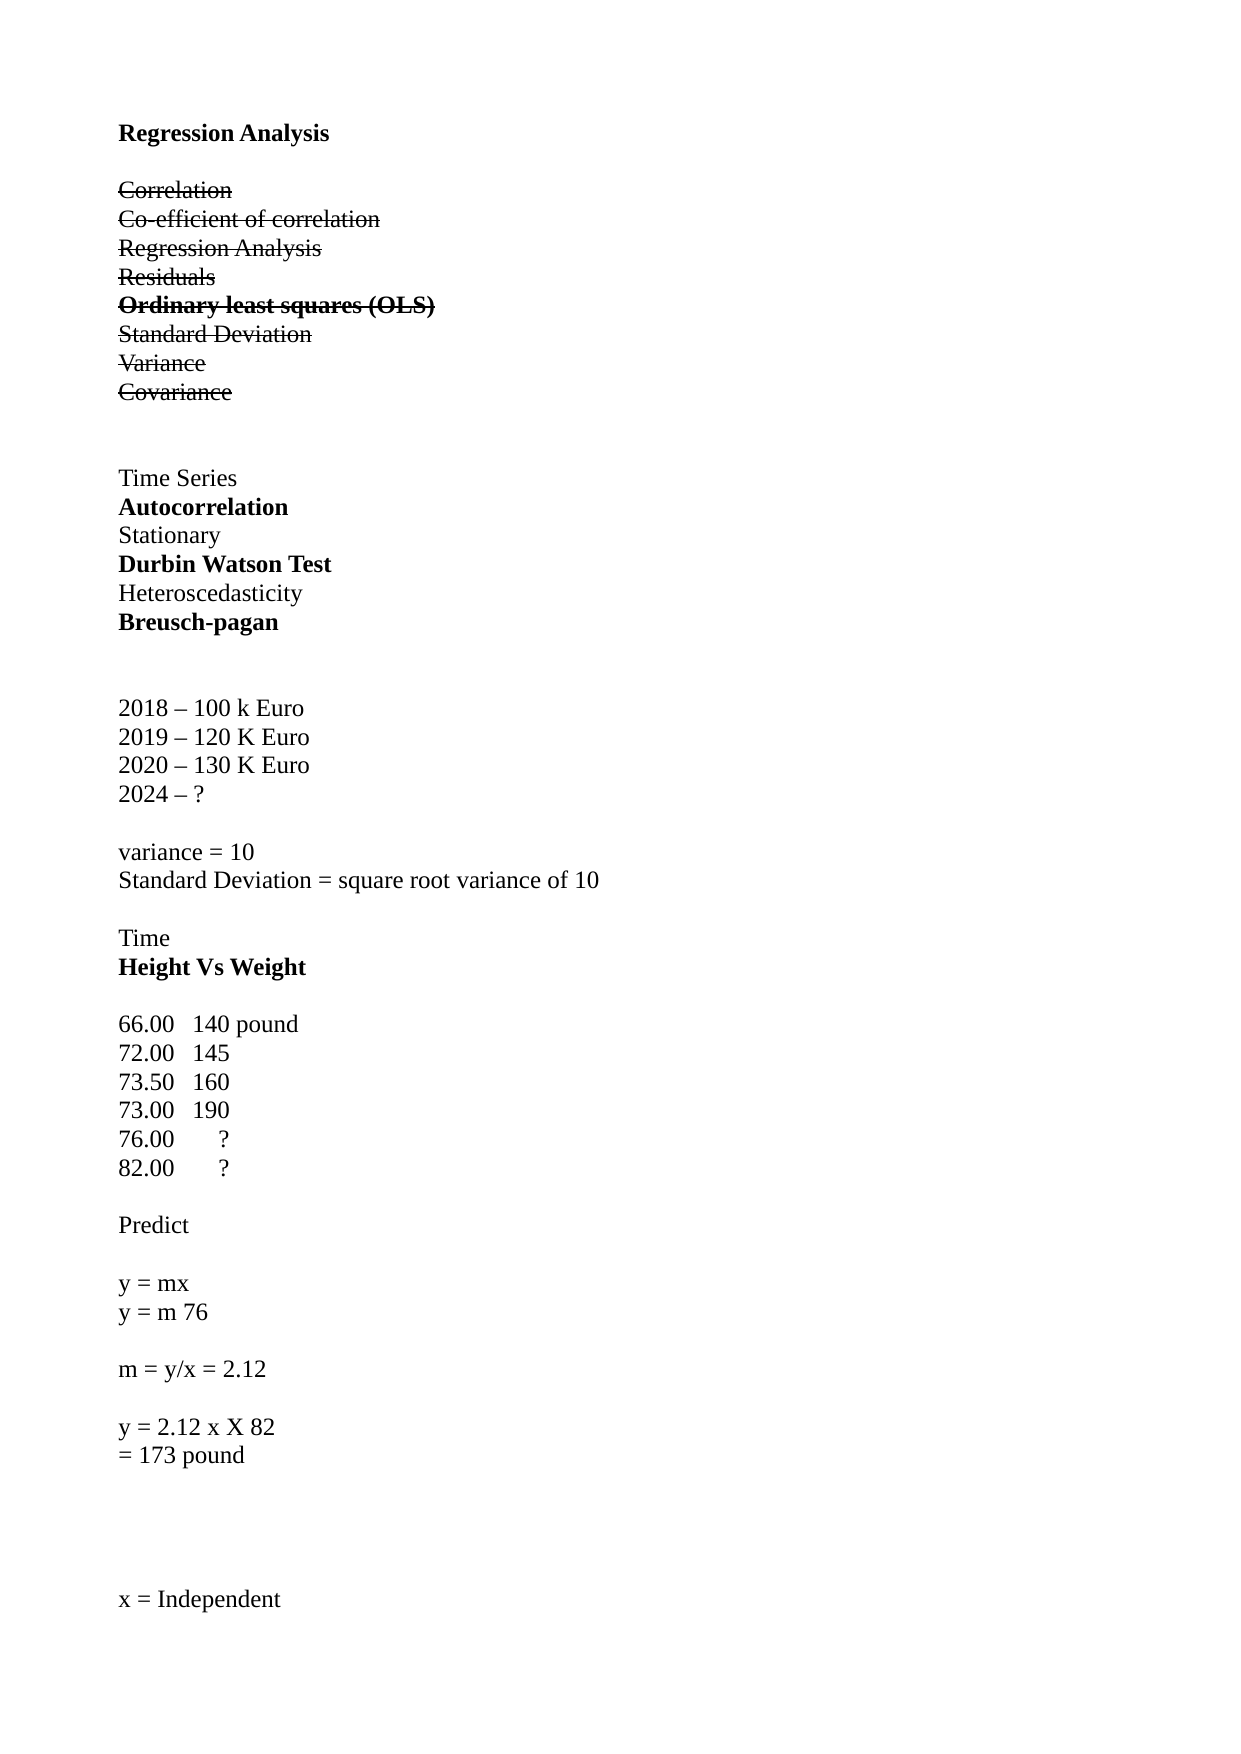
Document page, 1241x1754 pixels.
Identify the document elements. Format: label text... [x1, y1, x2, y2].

text Co-efficient of correlation [118, 204, 1122, 233]
text = 173 pound [118, 1441, 1122, 1469]
text Standard Deviation [118, 319, 1122, 348]
text Predict [118, 1211, 1122, 1239]
text Standard Deviation = square root variance of 10 [118, 866, 1122, 894]
text y = 2.12 x X 82 [118, 1412, 1122, 1441]
text Covariance [118, 377, 1122, 406]
text 73.00 190 [118, 1096, 1122, 1124]
text 72.00 145 [118, 1038, 1122, 1067]
text Regression Analysis [118, 233, 1122, 262]
text m = y/x = 2.12 [118, 1354, 1122, 1383]
text y = mx [118, 1268, 1122, 1297]
text Breusch-pagan [118, 607, 1122, 636]
text 66.00 140 pound [118, 1009, 1122, 1038]
text 82.00 ? [118, 1153, 1122, 1182]
text Height Vs Weight [118, 952, 1122, 981]
text Time [118, 923, 1122, 952]
text Autocorrelation [118, 492, 1122, 521]
text Ordinary least squares (OLS) [118, 291, 1122, 319]
text y = m 76 [118, 1297, 1122, 1326]
text Correlation [118, 176, 1122, 204]
text Time Series [118, 463, 1122, 492]
text 76.00 ? [118, 1124, 1122, 1153]
text 73.50 160 [118, 1067, 1122, 1096]
text 2018 – 100 k Euro [118, 693, 1122, 722]
text 2020 – 130 K Euro [118, 751, 1122, 779]
text Residuals [118, 262, 1122, 291]
text 2019 – 120 K Euro [118, 722, 1122, 751]
text x = Independent [118, 1584, 1122, 1613]
text Stationary [118, 521, 1122, 549]
text 2024 – ? [118, 779, 1122, 808]
text variance = 10 [118, 837, 1122, 866]
text Durbin Watson Test [118, 549, 1122, 578]
text Regression Analysis [118, 118, 1122, 147]
text Variance [118, 348, 1122, 377]
text Heteroscedasticity [118, 578, 1122, 607]
